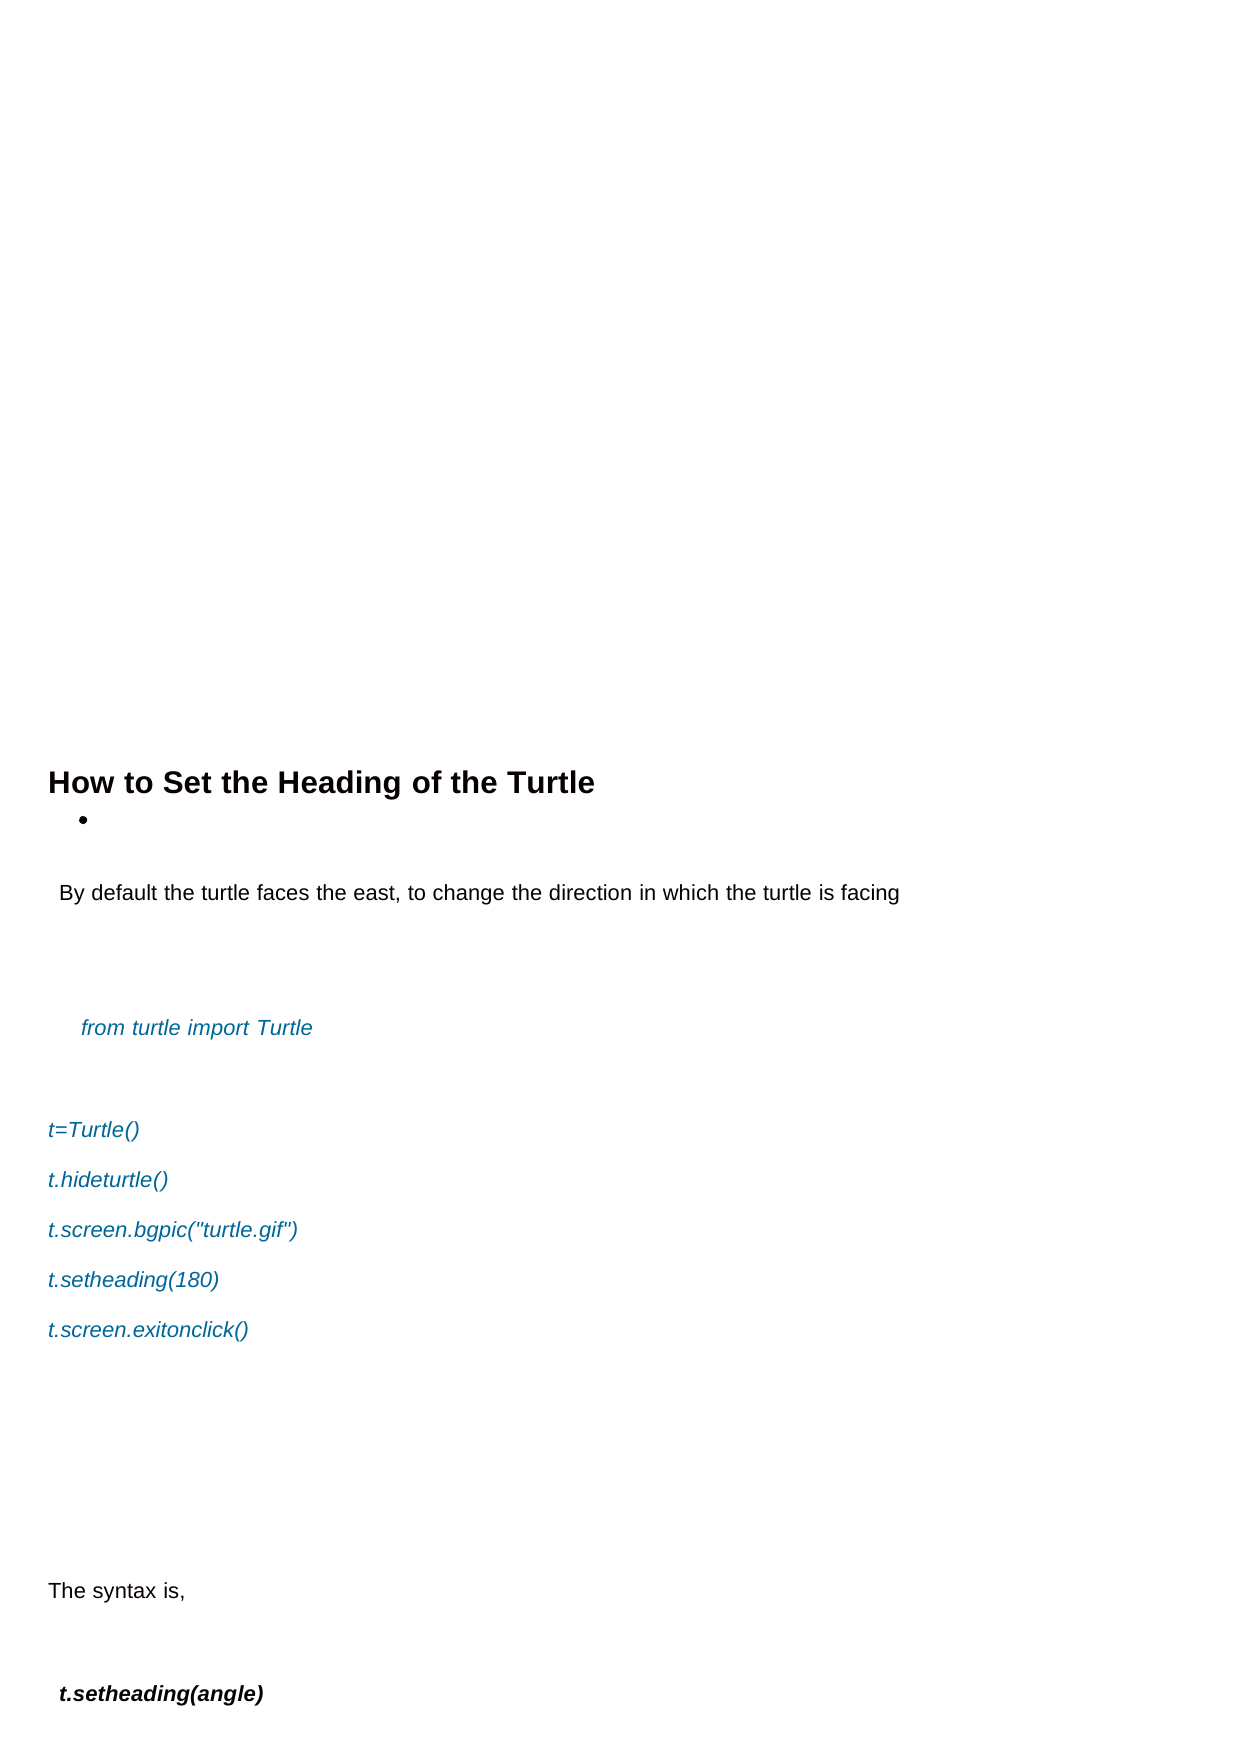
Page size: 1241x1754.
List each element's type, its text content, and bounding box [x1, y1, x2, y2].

text The syntax is, [48, 1578, 1192, 1603]
text By default the turtle faces the east, to change the direction in which the turtle is facing [59, 879, 1194, 904]
text t.hideturtle() [48, 1167, 1192, 1192]
text from turtle import Turtle [48, 1014, 1192, 1039]
text How to Set the Heading of the Turtle [48, 764, 1192, 800]
text t.screen.bgpic("turtle.gif") [48, 1217, 1192, 1242]
text t.setheading(180) [48, 1267, 1192, 1292]
text t.setheading(angle) [59, 1681, 1194, 1706]
text t=Turtle() [48, 1117, 1192, 1142]
text t.screen.exitonclick() [48, 1316, 1192, 1342]
